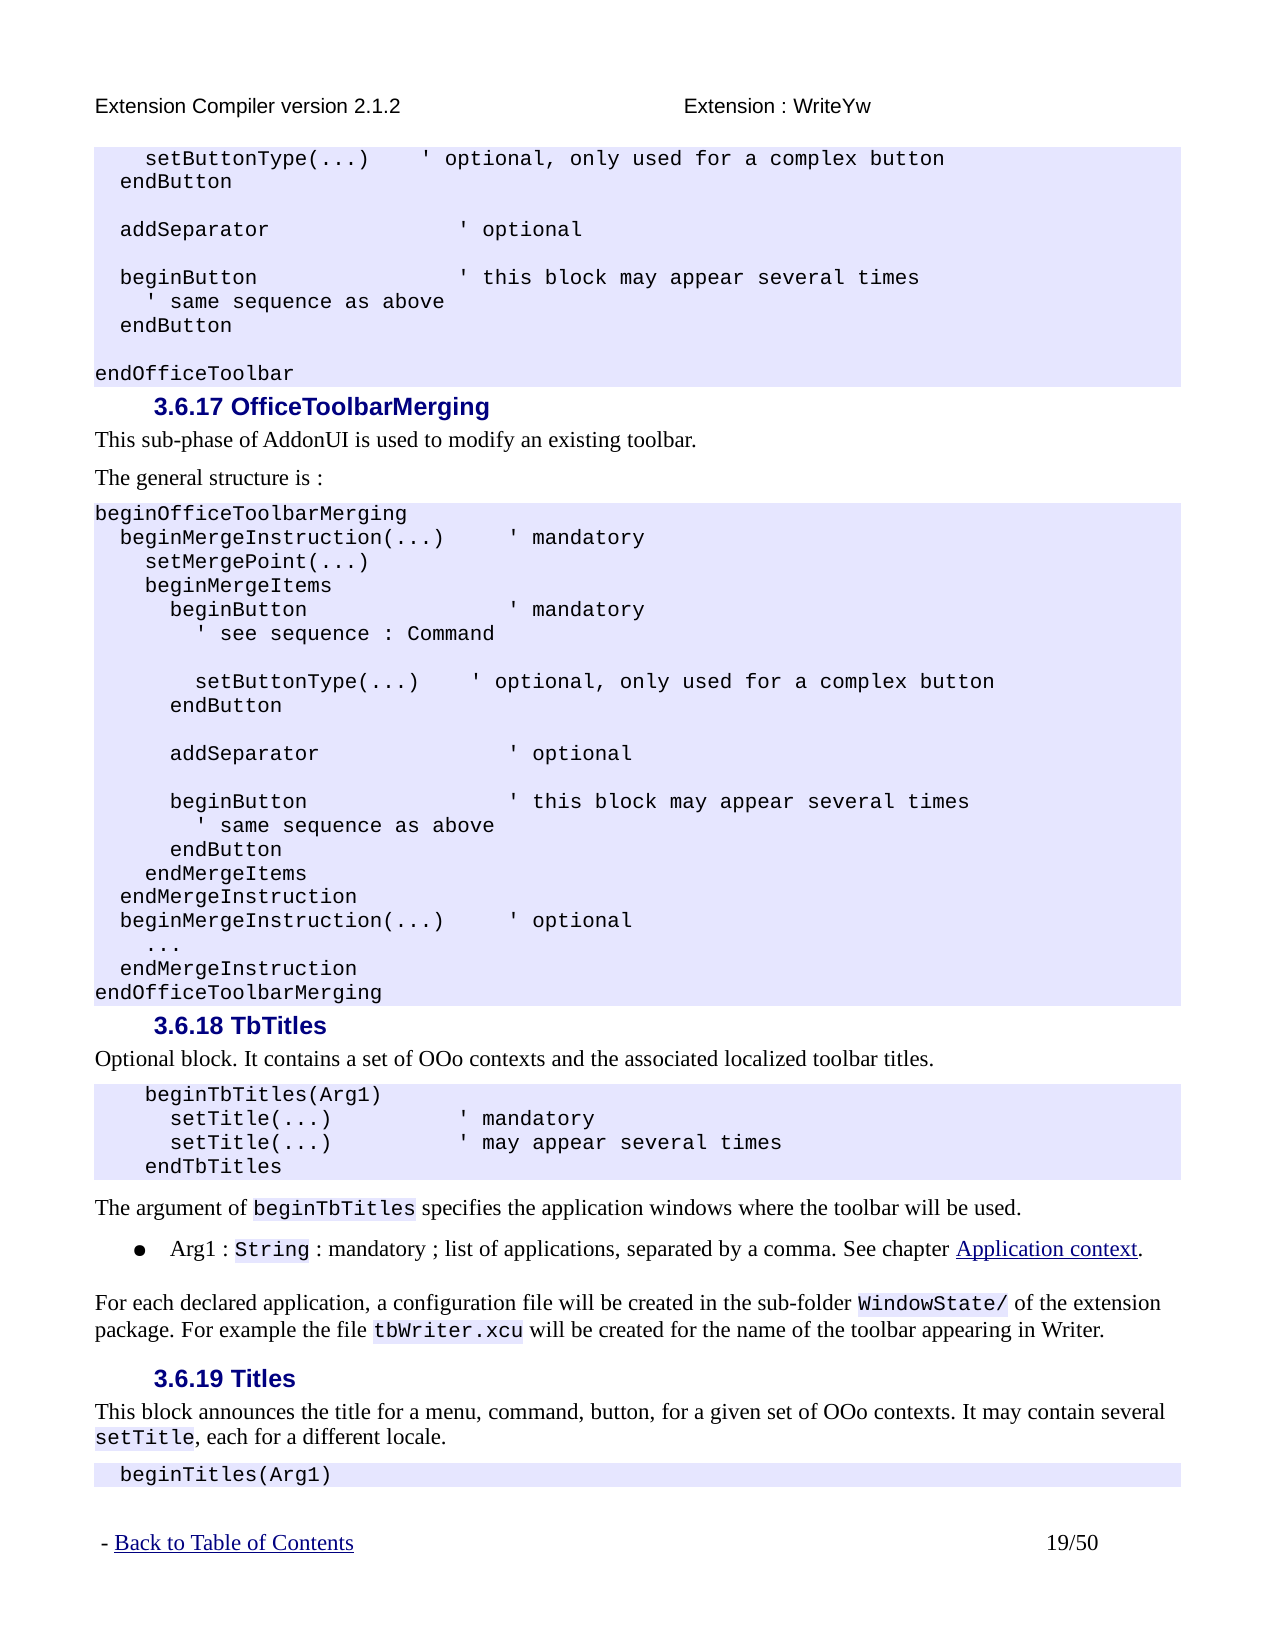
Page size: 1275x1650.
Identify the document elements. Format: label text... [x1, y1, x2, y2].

text This block announces the title for a menu, command, button, for a given set of OOo contexts. It may contain several setTitle, each for a different locale. [94, 1398, 1181, 1451]
subtitle Titles [153, 1364, 1181, 1393]
text endMergeItems [94, 862, 1181, 886]
text ... [94, 934, 1181, 958]
text ' same sequence as above [94, 814, 1181, 838]
text beginTbTitles(Arg1) [94, 1084, 1181, 1108]
text addSeparator ' optional [94, 219, 1181, 243]
text The argument of beginTbTitles specifies the application windows where the toolbar will be used. [94, 1194, 1181, 1221]
text The general structure is : [94, 465, 1181, 491]
text endButton [94, 695, 1181, 719]
text endButton [94, 171, 1181, 195]
text For each declared application, a configuration file will be created in the sub-folder WindowState/ of the extension package. For example the file tbWriter.xcu will be created for the name of the toolbar appearing in Writer. [94, 1290, 1181, 1344]
text beginButton ' this block may appear several times [94, 791, 1181, 814]
text endButton [94, 315, 1181, 339]
text ' same sequence as above [94, 291, 1181, 315]
text This sub-phase of AddonUI is used to modify an existing toolbar. [94, 427, 1181, 452]
text beginMergeInstruction(...) ' mandatory [94, 527, 1181, 551]
text beginButton ' mandatory [94, 599, 1181, 623]
text ' see sequence : Command [94, 623, 1181, 647]
text setButtonType(...) ' optional, only used for a complex button [94, 147, 1181, 171]
text endOfficeToolbarMerging [94, 982, 1181, 1006]
text endTbTitles [94, 1156, 1181, 1180]
subtitle TbTitles [153, 1012, 1181, 1040]
text endButton [94, 838, 1181, 862]
text setMergePoint(...) [94, 551, 1181, 575]
text beginMergeInstruction(...) ' optional [94, 910, 1181, 934]
text beginTitles(Arg1) [94, 1463, 1181, 1487]
text endOfficeToolbar [94, 363, 1181, 387]
list Arg1 : String : mandatory ; list of applications, separated by a comma. See chapter Application context. [132, 1236, 1181, 1263]
subtitle OfficeToolbarMerging [153, 393, 1181, 421]
text Optional block. It contains a set of OOo contexts and the associated localized toolbar titles. [94, 1046, 1181, 1072]
text endMergeInstruction [94, 958, 1181, 982]
text endMergeInstruction [94, 886, 1181, 910]
text setButtonType(...) ' optional, only used for a complex button [94, 671, 1181, 695]
text setTitle(...) ' may appear several times [94, 1132, 1181, 1156]
text addSeparator ' optional [94, 743, 1181, 767]
text setTitle(...) ' mandatory [94, 1108, 1181, 1132]
text beginOfficeToolbarMerging [94, 503, 1181, 527]
text beginMergeItems [94, 575, 1181, 599]
text beginButton ' this block may appear several times [94, 267, 1181, 291]
